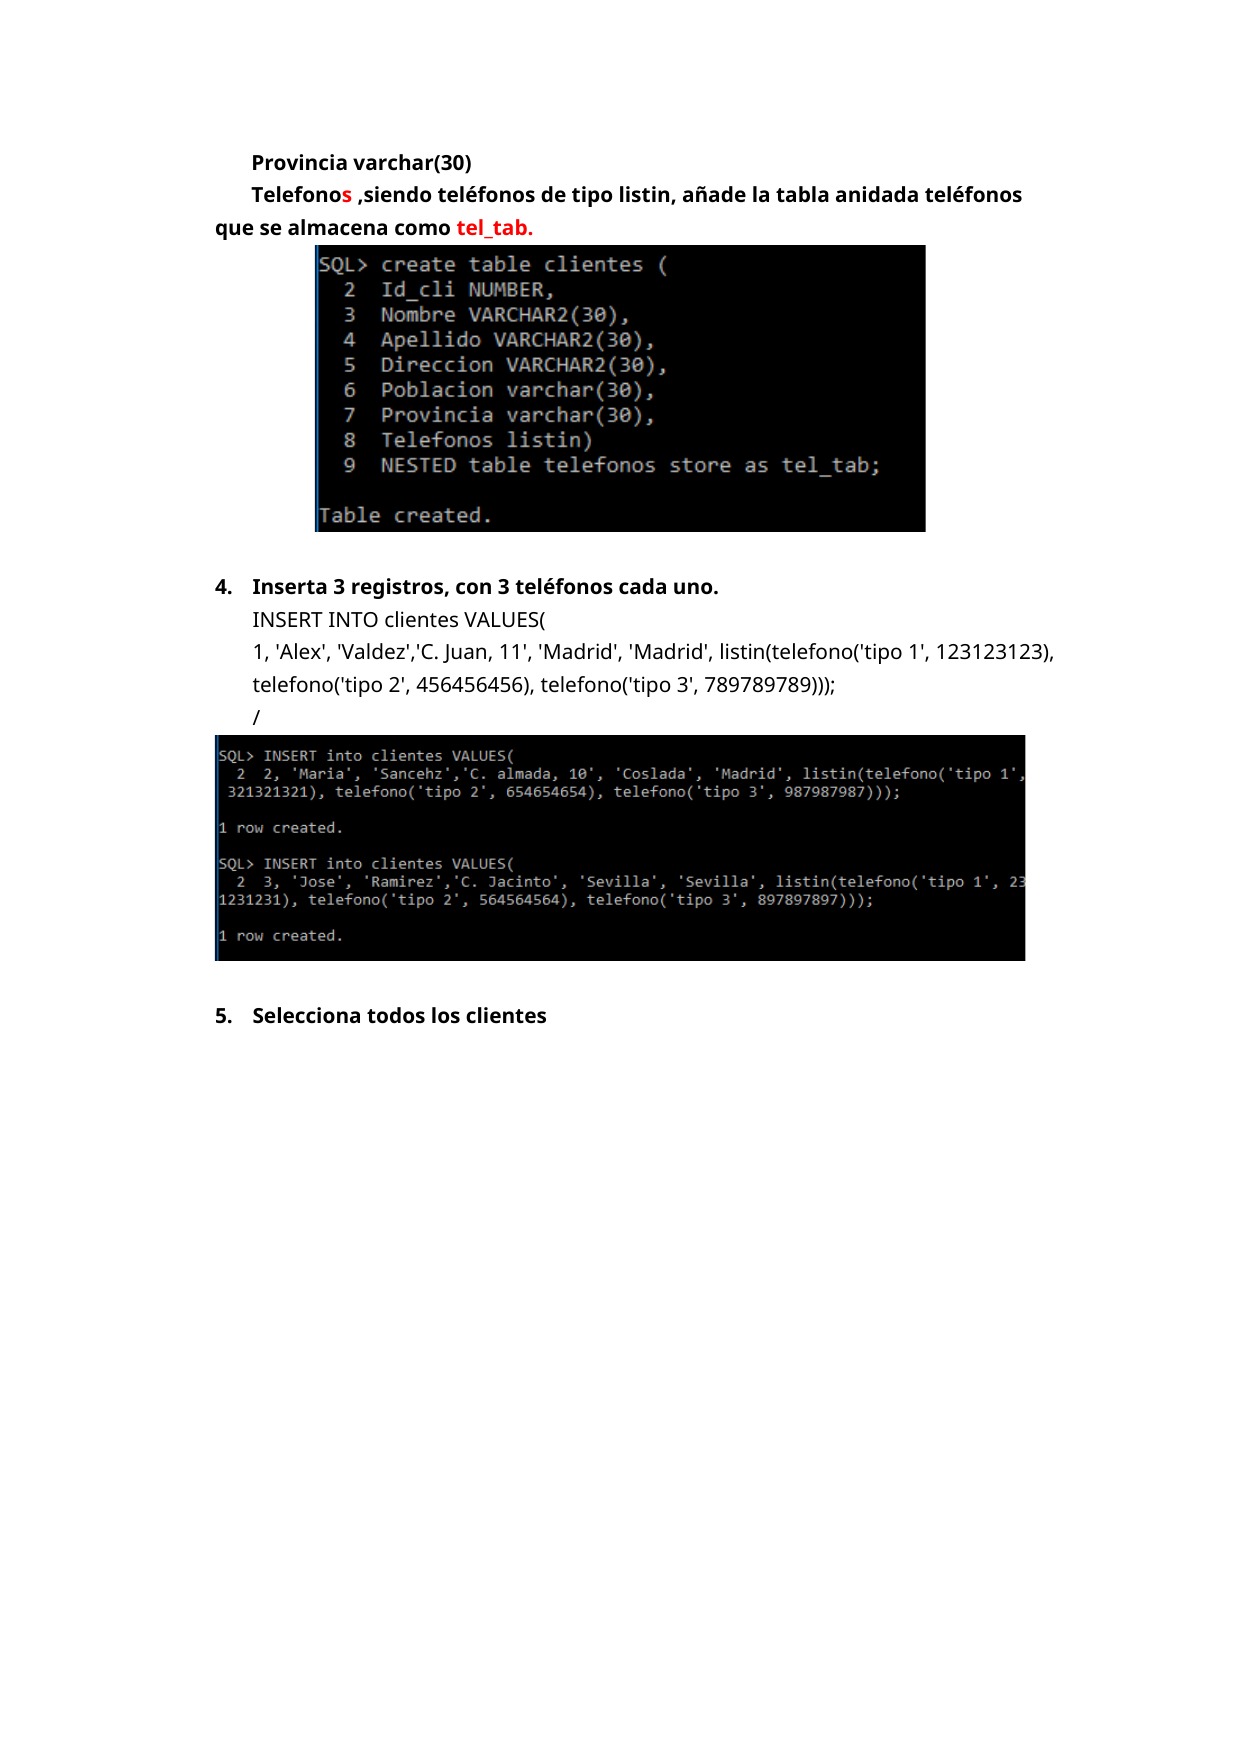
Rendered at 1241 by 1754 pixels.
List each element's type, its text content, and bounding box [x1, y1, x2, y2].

list 1, 'Alex', 'Valdez','C. Juan, 11', 'Madrid', 'Madrid', listin(telefono('tipo 1', 123123123), telefono('tipo 2', 456456456), telefono('tipo 3', 789789789))); [215, 637, 1063, 698]
text Provincia varchar(30) [173, 148, 1063, 176]
text Telefonos ,siendo teléfonos de tipo listin, añade la tabla anidada teléfonos que se almacena como tel_tab. [215, 180, 1063, 241]
list INSERT INTO clientes VALUES( [215, 605, 1063, 633]
picture [314, 245, 926, 532]
list Selecciona todos los clientes [215, 1001, 1063, 1029]
list Inserta 3 registros, con 3 teléfonos cada uno. [215, 572, 1063, 601]
picture [214, 735, 1026, 961]
list / [215, 703, 1063, 731]
